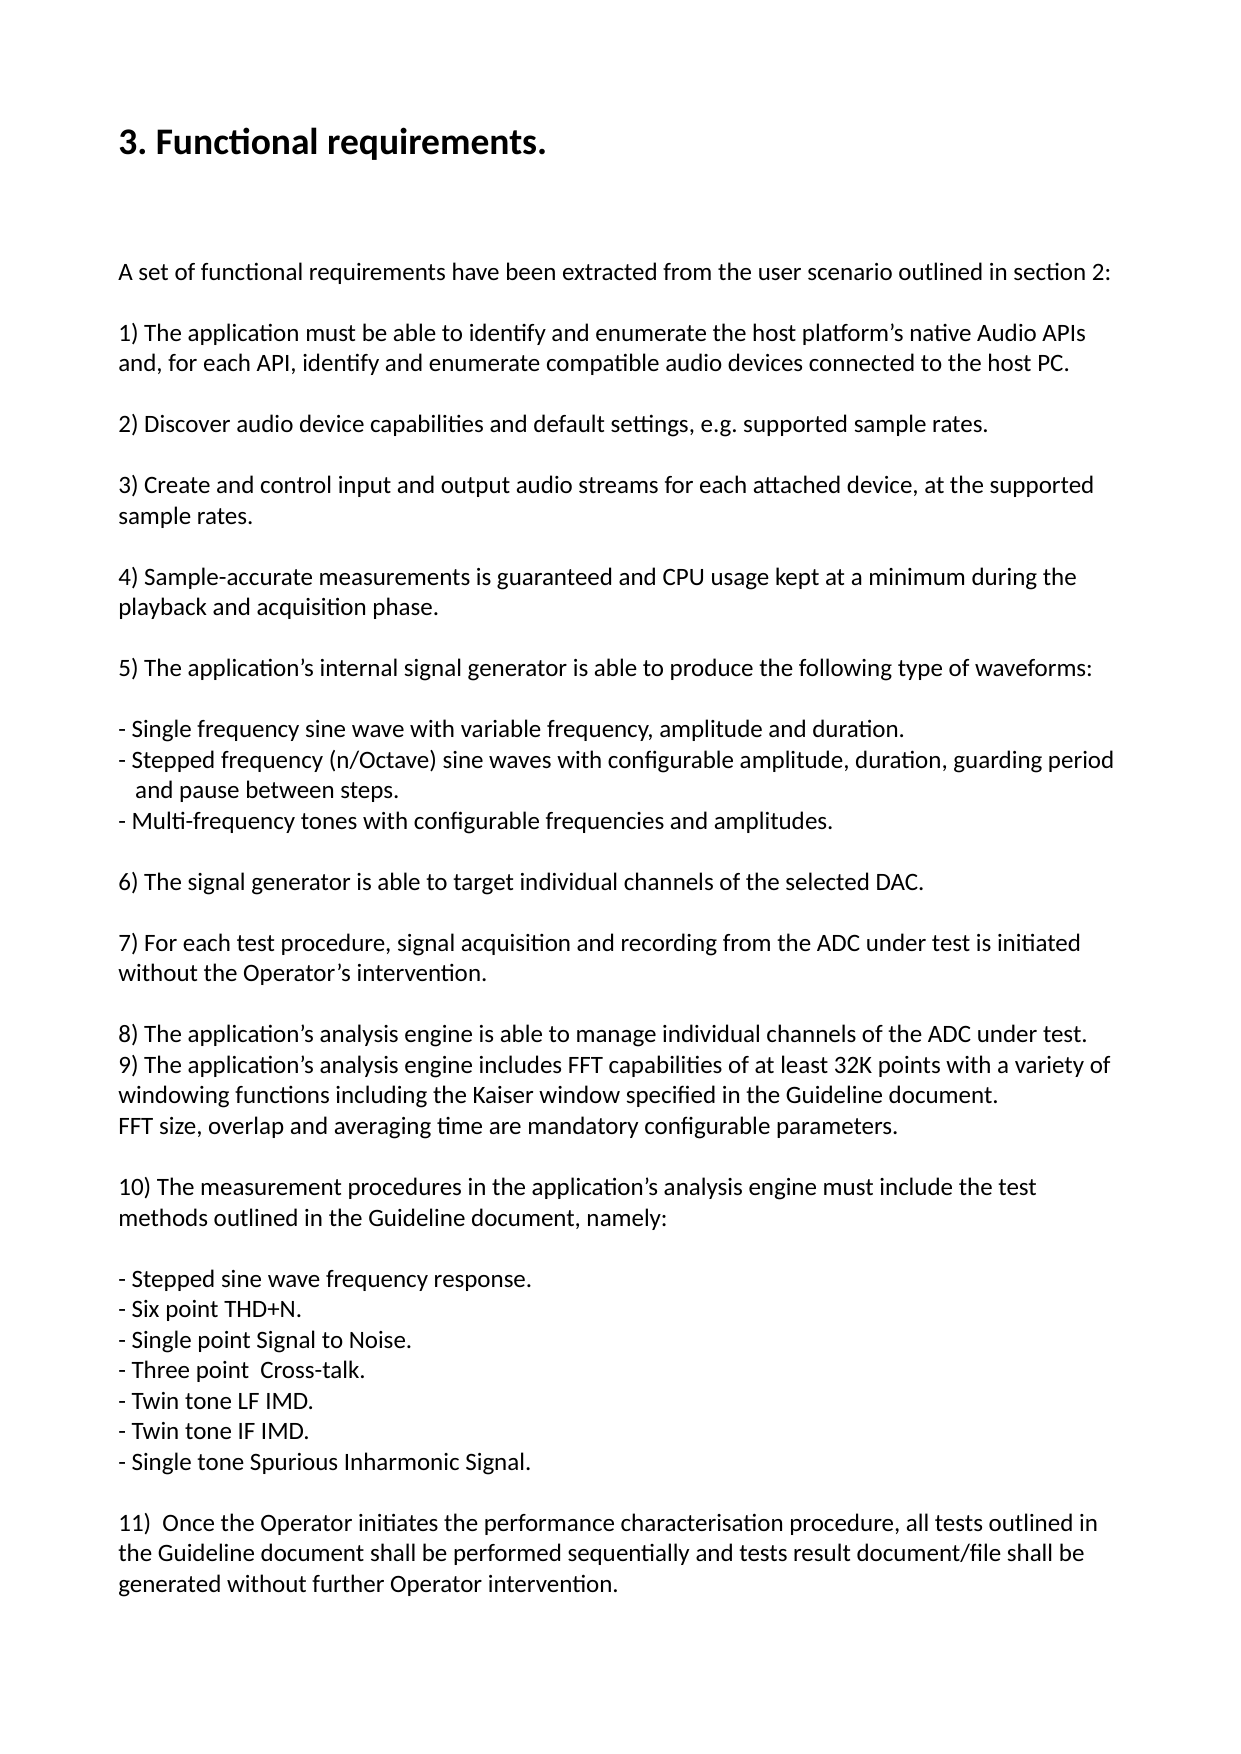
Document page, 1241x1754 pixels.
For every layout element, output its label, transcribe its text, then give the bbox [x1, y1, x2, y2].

text 7) For each test procedure, signal acquisition and recording from the ADC under test is initiated without the Operator’s intervention. [118, 927, 1122, 988]
text 1) The application must be able to identify and enumerate the host platform’s native Audio APIs and, for each API, identify and enumerate compatible audio devices connected to the host PC. [118, 317, 1122, 378]
text - Single point Signal to Noise. [118, 1324, 1122, 1354]
text 10) The measurement procedures in the application’s analysis engine must include the test methods outlined in the Guideline document, namely: [118, 1171, 1122, 1232]
text - Twin tone LF IMD. [118, 1385, 1122, 1415]
text 6) The signal generator is able to target individual channels of the selected DAC. [118, 866, 1122, 897]
text - Multi-frequency tones with configurable frequencies and amplitudes. [118, 805, 1122, 836]
text - Three point Cross-talk. [118, 1354, 1122, 1385]
text - Stepped sine wave frequency response. [118, 1263, 1122, 1293]
text A set of functional requirements have been extracted from the user scenario outlined in section 2: [118, 256, 1122, 286]
text 2) Discover audio device capabilities and default settings, e.g. supported sample rates. [118, 408, 1122, 439]
text - Twin tone IF IMD. [118, 1415, 1122, 1446]
text and pause between steps. [118, 774, 1122, 805]
text 9) The application’s analysis engine includes FFT capabilities of at least 32K points with a variety of windowing functions including the Kaiser window specified in the Guideline document. [118, 1049, 1122, 1110]
text 5) The application’s internal signal generator is able to produce the following type of waveforms: [118, 652, 1122, 683]
text 11) Once the Operator initiates the performance characterisation procedure, all tests outlined in the Guideline document shall be performed sequentially and tests result document/file shall be generated without further Operator intervention. [118, 1507, 1122, 1598]
text 3) Create and control input and output audio streams for each attached device, at the supported sample rates. [118, 469, 1122, 530]
text - Single frequency sine wave with variable frequency, amplitude and duration. [118, 713, 1122, 744]
text - Single tone Spurious Inharmonic Signal. [118, 1446, 1122, 1476]
text - Stepped frequency (n/Octave) sine waves with configurable amplitude, duration, guarding period [118, 744, 1122, 774]
text FFT size, overlap and averaging time are mandatory configurable parameters. [118, 1110, 1122, 1141]
text 8) The application’s analysis engine is able to manage individual channels of the ADC under test. [118, 1019, 1122, 1049]
text 4) Sample-accurate measurements is guaranteed and CPU usage kept at a minimum during the playback and acquisition phase. [118, 561, 1122, 622]
text 3. Functional requirements. [118, 118, 1122, 164]
text - Six point THD+N. [118, 1293, 1122, 1324]
